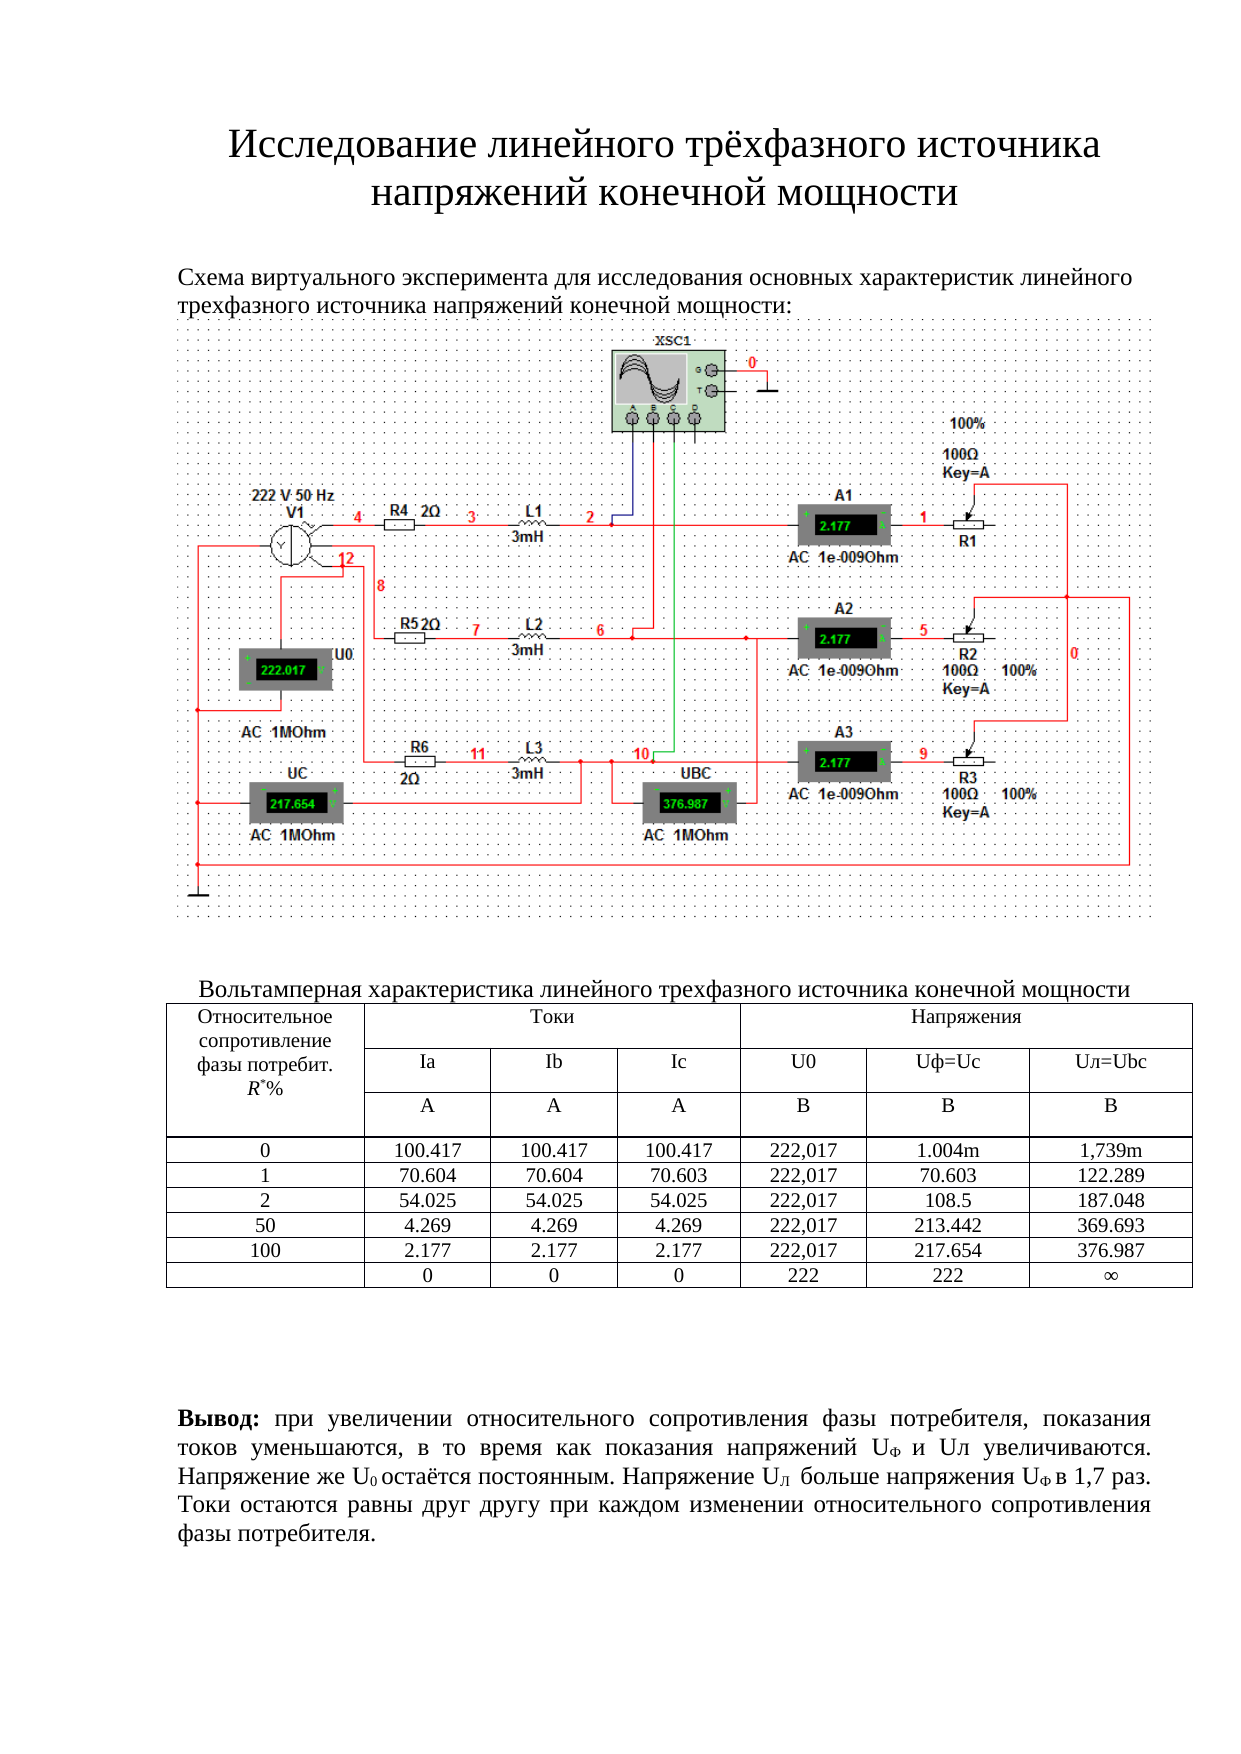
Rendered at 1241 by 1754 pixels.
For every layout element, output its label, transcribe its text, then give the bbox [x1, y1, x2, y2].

table_cell 217.654 [867, 1238, 1029, 1262]
table_cell Ia [365, 1049, 490, 1092]
table_cell 70.603 [618, 1163, 740, 1187]
table_cell А [618, 1093, 740, 1136]
table_cell 222,017 [741, 1213, 866, 1237]
table_cell 187.048 [1030, 1188, 1192, 1212]
table_cell Uф=Uc [867, 1049, 1029, 1092]
table_cell 4.269 [365, 1213, 490, 1237]
table_cell 100.417 [491, 1138, 617, 1162]
table_cell 54.025 [491, 1188, 617, 1212]
table_cell 70.604 [491, 1163, 617, 1187]
table_cell 54.025 [618, 1188, 740, 1212]
table_cell 222,017 [741, 1163, 866, 1187]
table_cell 0 [618, 1263, 740, 1287]
table_cell 376.987 [1030, 1238, 1192, 1262]
table_cell 100.417 [618, 1138, 740, 1162]
table_cell 2 [167, 1188, 364, 1212]
table_cell 2.177 [491, 1238, 617, 1262]
table_cell 2.177 [365, 1238, 490, 1262]
text Вывод: при увеличении относительного сопротивления фазы потребителя, показания токов уменьшаются, в то время как показания напряжений UФ и Uл увеличиваются. Напряжение же U0 остаётся постоянным. Напряжение UЛ больше напряжения UФ в 1,7 раз. Токи остаются равны друг другу при каждом изменении относительного сопротивления фазы потребителя. [177, 1403, 1152, 1547]
table_cell 70.604 [365, 1163, 490, 1187]
table_cell 2.177 [618, 1238, 740, 1262]
table_cell 70.603 [867, 1163, 1029, 1187]
table_cell А [491, 1093, 617, 1136]
text Схема виртуального эксперимента для исследования основных характеристик линейного трехфазного источника напряжений конечной мощности: [177, 262, 1152, 319]
table_cell 222,017 [741, 1238, 866, 1262]
table_cell А [365, 1093, 490, 1136]
table_cell 222,017 [741, 1138, 866, 1162]
table_cell [167, 1263, 364, 1287]
table_header Напряжения [741, 1004, 1192, 1048]
table_cell 54.025 [365, 1188, 490, 1212]
table_cell Uл=Ubc [1030, 1049, 1192, 1092]
table_cell 222,017 [741, 1188, 866, 1212]
table_cell В [1030, 1093, 1192, 1136]
table_cell 108.5 [867, 1188, 1029, 1212]
table_cell 213.442 [867, 1213, 1029, 1237]
text Вольтамперная характеристика линейного трехфазного источника конечной мощности [177, 974, 1152, 1003]
table_cell 0 [167, 1138, 364, 1162]
table_cell Ic [618, 1049, 740, 1092]
table_cell Ib [491, 1049, 617, 1092]
table_cell 4.269 [491, 1213, 617, 1237]
table_header Относительное сопротивление фазы потребит. R*% [167, 1004, 364, 1136]
table_cell 1,739m [1030, 1138, 1192, 1162]
table_cell 369.693 [1030, 1213, 1192, 1237]
table_cell 50 [167, 1213, 364, 1237]
table_cell 222 [867, 1263, 1029, 1287]
table_cell В [867, 1093, 1029, 1136]
table_cell 0 [365, 1263, 490, 1287]
table_cell U0 [741, 1049, 866, 1092]
table_header Токи [365, 1004, 740, 1048]
table_cell 122.289 [1030, 1163, 1192, 1187]
text Исследование линейного трёхфазного источника напряжений конечной мощности [177, 118, 1152, 214]
table_cell ∞ [1030, 1263, 1192, 1287]
table_cell 0 [491, 1263, 617, 1287]
table_cell 1.004m [867, 1138, 1029, 1162]
table_cell 4.269 [618, 1213, 740, 1237]
table_cell 100.417 [365, 1138, 490, 1162]
table_cell 1 [167, 1163, 364, 1187]
table_cell В [741, 1093, 866, 1136]
table_cell 222 [741, 1263, 866, 1287]
table_cell 100 [167, 1238, 364, 1262]
